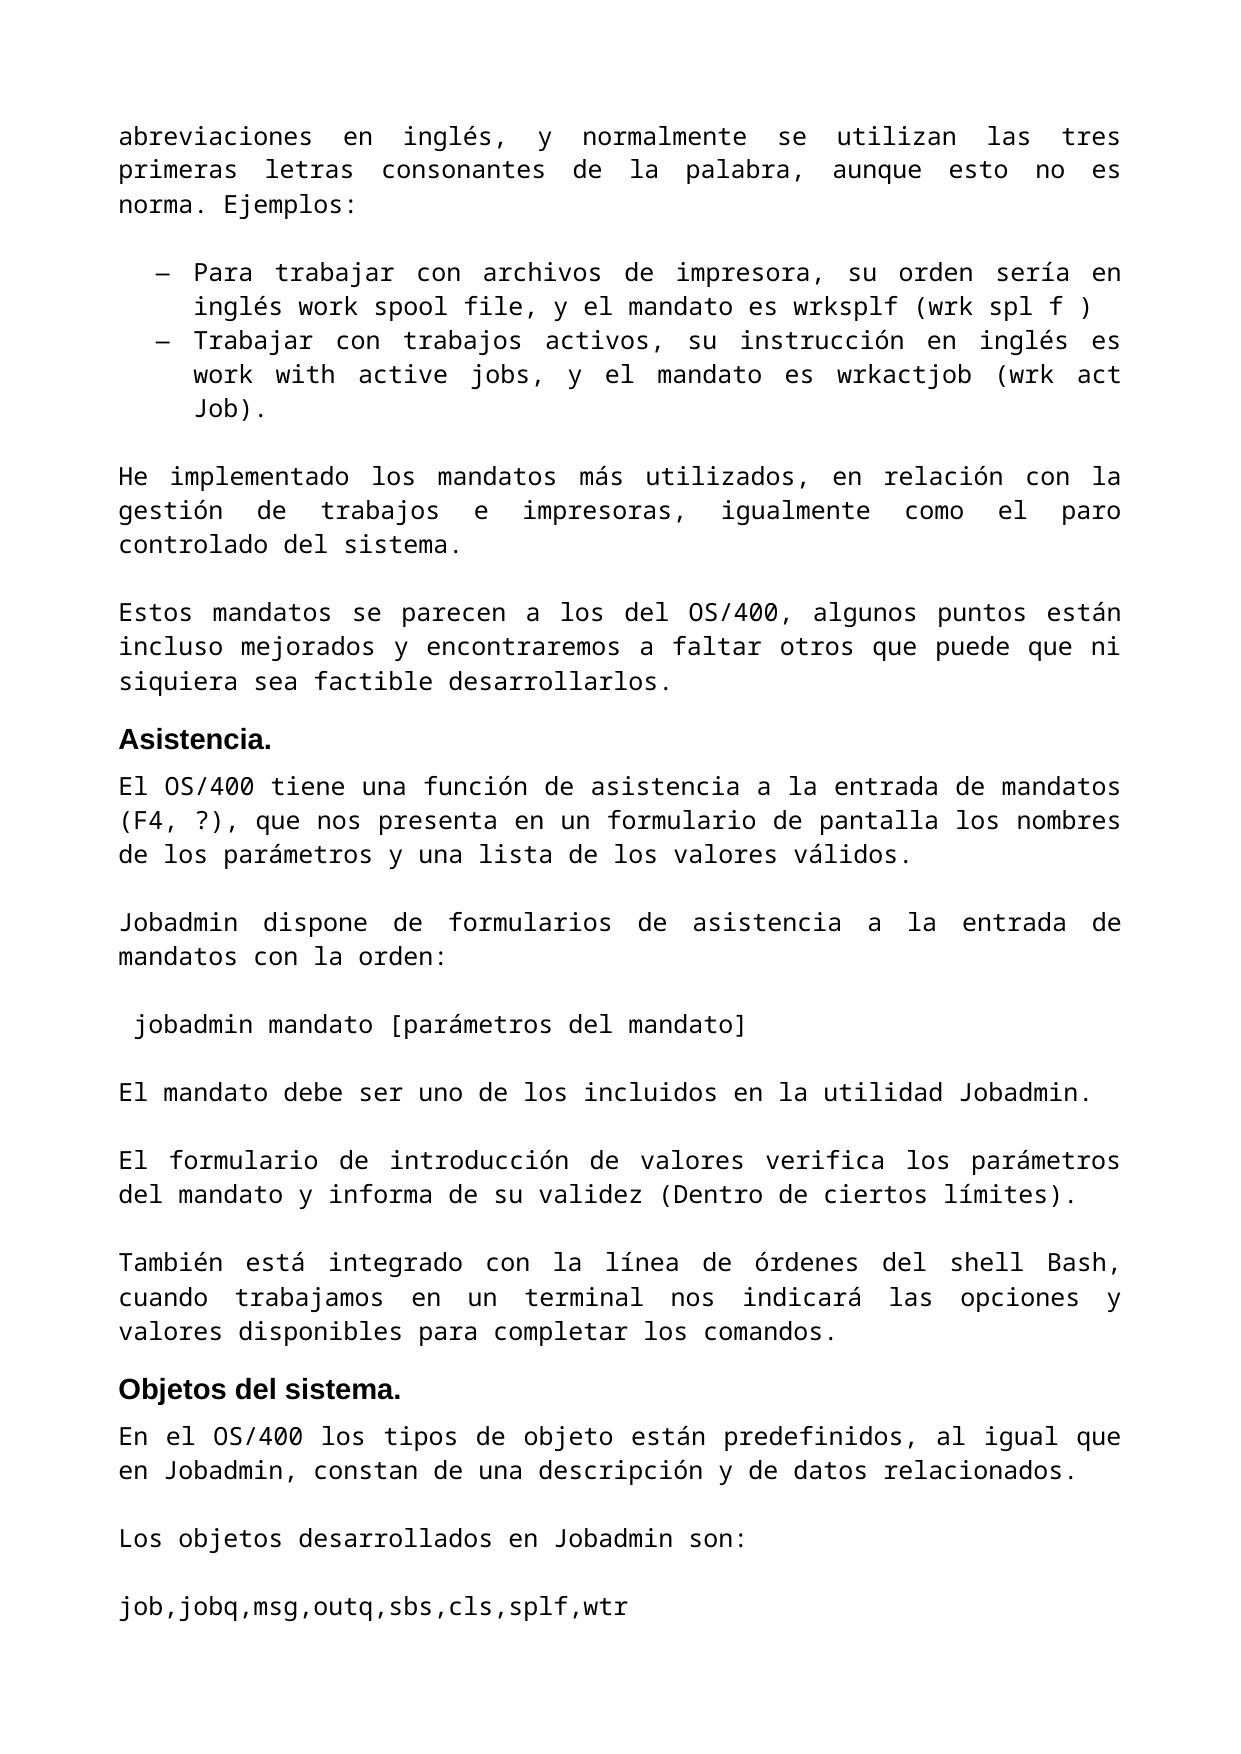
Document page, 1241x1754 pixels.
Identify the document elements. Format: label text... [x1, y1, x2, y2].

text El mandato debe ser uno de los incluidos en la utilidad Jobadmin. [118, 1075, 1122, 1109]
list Para trabajar con archivos de impresora, su orden sería en inglés work spool file, y el mandato es wrksplf (wrk spl f ) [156, 254, 1122, 322]
text jobadmin mandato [parámetros del mandato] [118, 1007, 1122, 1041]
text Jobadmin dispone de formularios de asistencia a la entrada de mandatos con la orden: [118, 904, 1122, 973]
text abreviaciones en inglés, y normalmente se utilizan las tres primeras letras consonantes de la palabra, aunque esto no es norma. Ejemplos: [118, 118, 1122, 220]
subtitle Asistencia. [118, 722, 1122, 756]
text He implementado los mandatos más utilizados, en relación con la gestión de trabajos e impresoras, igualmente como el paro controlado del sistema. [118, 459, 1122, 561]
text En el OS/400 los tipos de objeto están predefinidos, al igual que en Jobadmin, constan de una descripción y de datos relacionados. [118, 1418, 1122, 1486]
text El OS/400 tiene una función de asistencia a la entrada de mandatos (F4, ?), que nos presenta en un formulario de pantalla los nombres de los parámetros y una lista de los valores válidos. [118, 768, 1122, 870]
subtitle Objetos del sistema. [118, 1372, 1122, 1406]
text Estos mandatos se parecen a los del OS/400, algunos puntos están incluso mejorados y encontraremos a faltar otros que puede que ni siquiera sea factible desarrollarlos. [118, 595, 1122, 697]
text job,jobq,msg,outq,sbs,cls,splf,wtr [118, 1589, 1122, 1623]
list Trabajar con trabajos activos, su instrucción en inglés es work with active jobs, y el mandato es wrkactjob (wrk act Job). [156, 322, 1122, 425]
text También está integrado con la línea de órdenes del shell Bash, cuando trabajamos en un terminal nos indicará las opciones y valores disponibles para completar los comandos. [118, 1245, 1122, 1347]
text Los objetos desarrollados en Jobadmin son: [118, 1521, 1122, 1554]
text El formulario de introducción de valores verifica los parámetros del mandato y informa de su validez (Dentro de ciertos límites). [118, 1143, 1122, 1211]
